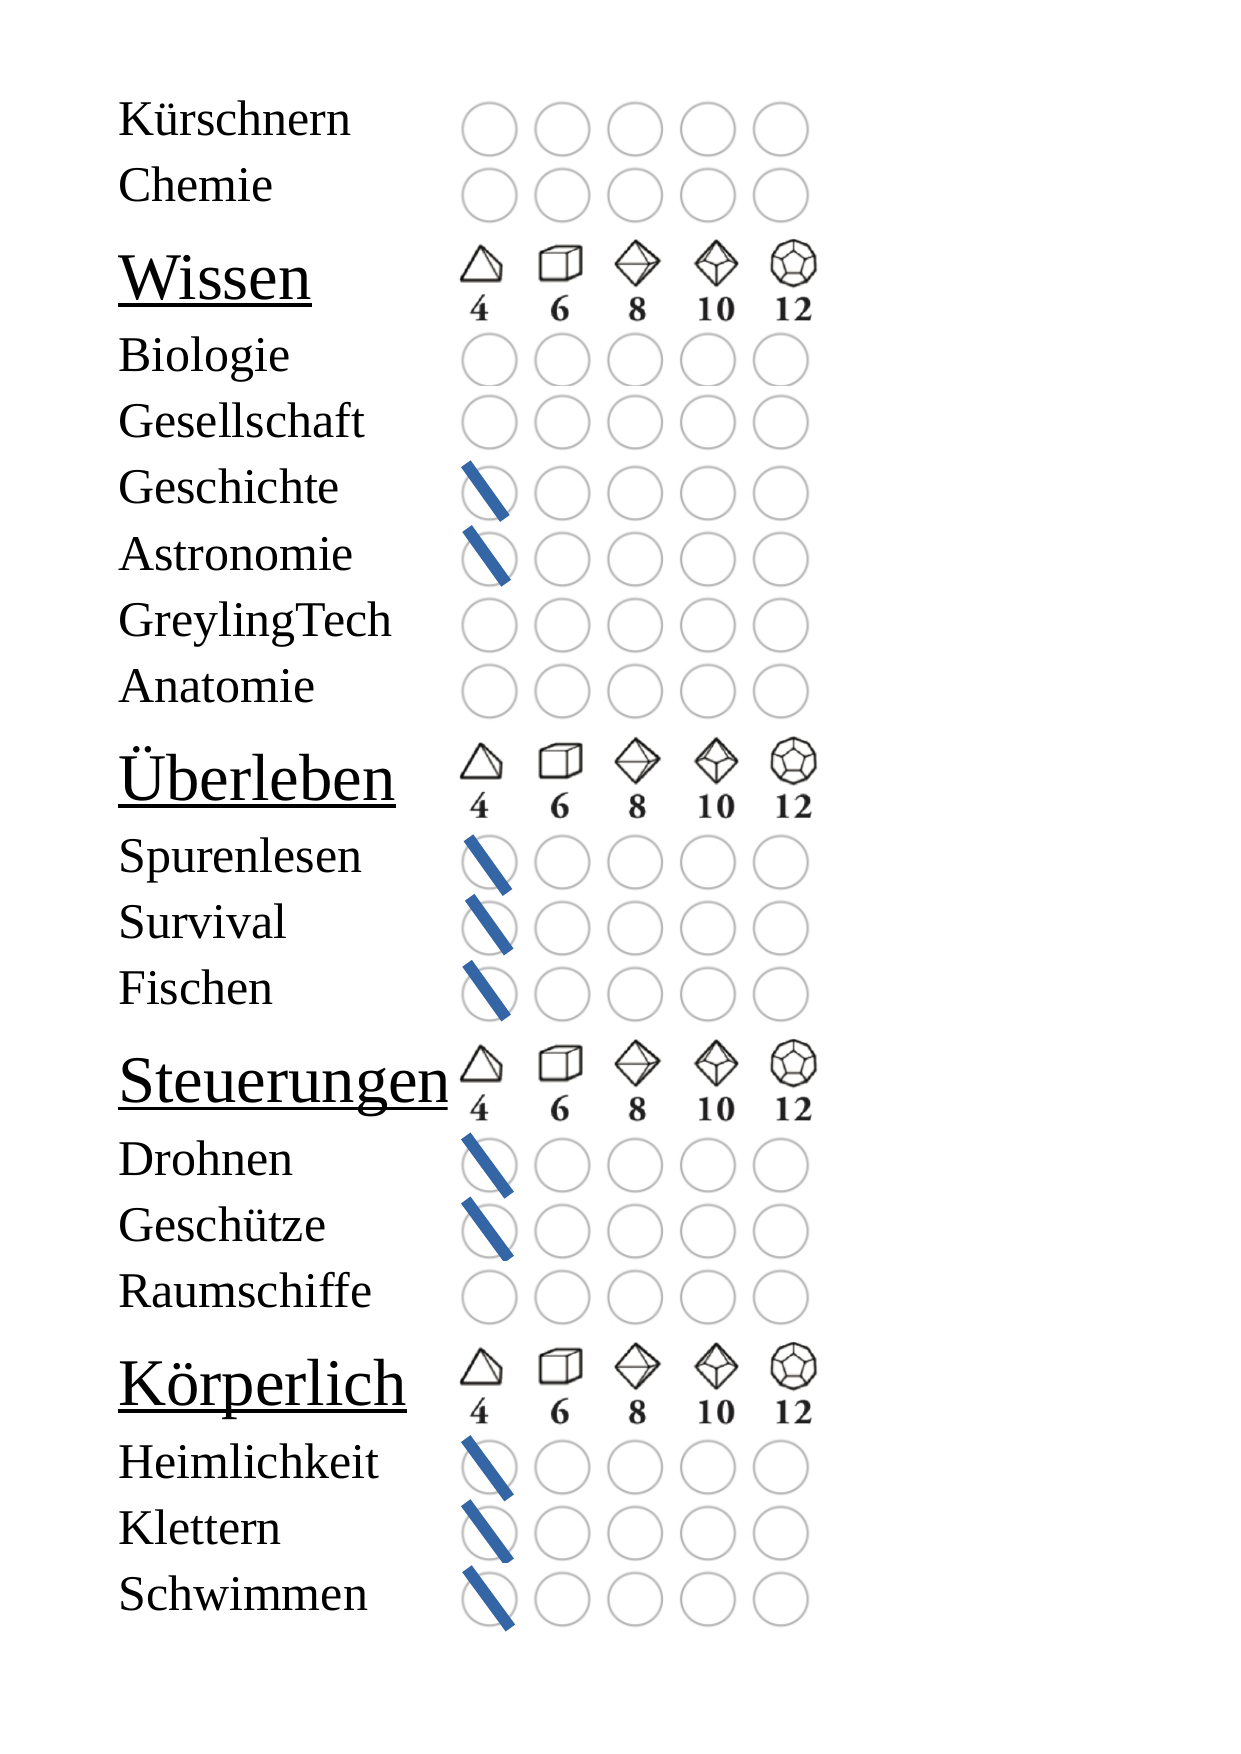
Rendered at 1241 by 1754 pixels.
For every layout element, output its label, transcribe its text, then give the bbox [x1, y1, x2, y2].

text Überleben [118, 738, 447, 814]
text Steuerungen [828, 1041, 1122, 1117]
text GreylingTech [118, 589, 454, 647]
picture [447, 730, 828, 1030]
text [820, 826, 1122, 883]
text [820, 154, 1122, 212]
text Drohnen [118, 1129, 454, 1186]
text Anatomie [118, 655, 454, 713]
text Geschichte [118, 457, 454, 515]
text Schwimmen [118, 1563, 454, 1621]
text Kürschnern [118, 88, 1122, 146]
text Steuerungen [118, 1041, 447, 1107]
text [820, 1497, 1122, 1555]
text [820, 1563, 1122, 1621]
text [820, 1431, 1122, 1489]
picture [447, 1033, 828, 1333]
text [820, 1261, 1122, 1318]
text Survival [118, 892, 454, 949]
text Gesellschaft [118, 391, 454, 449]
text Wissen [118, 237, 447, 314]
picture [454, 93, 820, 231]
text Spurenlesen [118, 826, 454, 883]
text Biologie [118, 325, 454, 383]
text [828, 237, 1122, 314]
text [820, 655, 1122, 713]
text Körperlich [118, 1343, 447, 1420]
text [820, 1195, 1122, 1252]
text Klettern [118, 1497, 454, 1555]
text Raumschiffe [118, 1261, 454, 1318]
text [820, 958, 1122, 1016]
text Geschütze [118, 1195, 454, 1252]
picture [447, 1335, 828, 1635]
text [828, 738, 1122, 814]
picture [447, 232, 828, 727]
text Astronomie [118, 523, 454, 581]
text [820, 892, 1122, 949]
text [820, 1129, 1122, 1186]
text [820, 391, 1122, 449]
text [828, 1343, 1122, 1420]
text [820, 325, 1122, 383]
text Steuerungen [118, 1110, 447, 1117]
text Heimlichkeit [118, 1431, 454, 1489]
text [820, 523, 1122, 581]
text [820, 589, 1122, 647]
text Chemie [118, 154, 454, 212]
text [820, 457, 1122, 515]
text Fischen [118, 958, 454, 1016]
